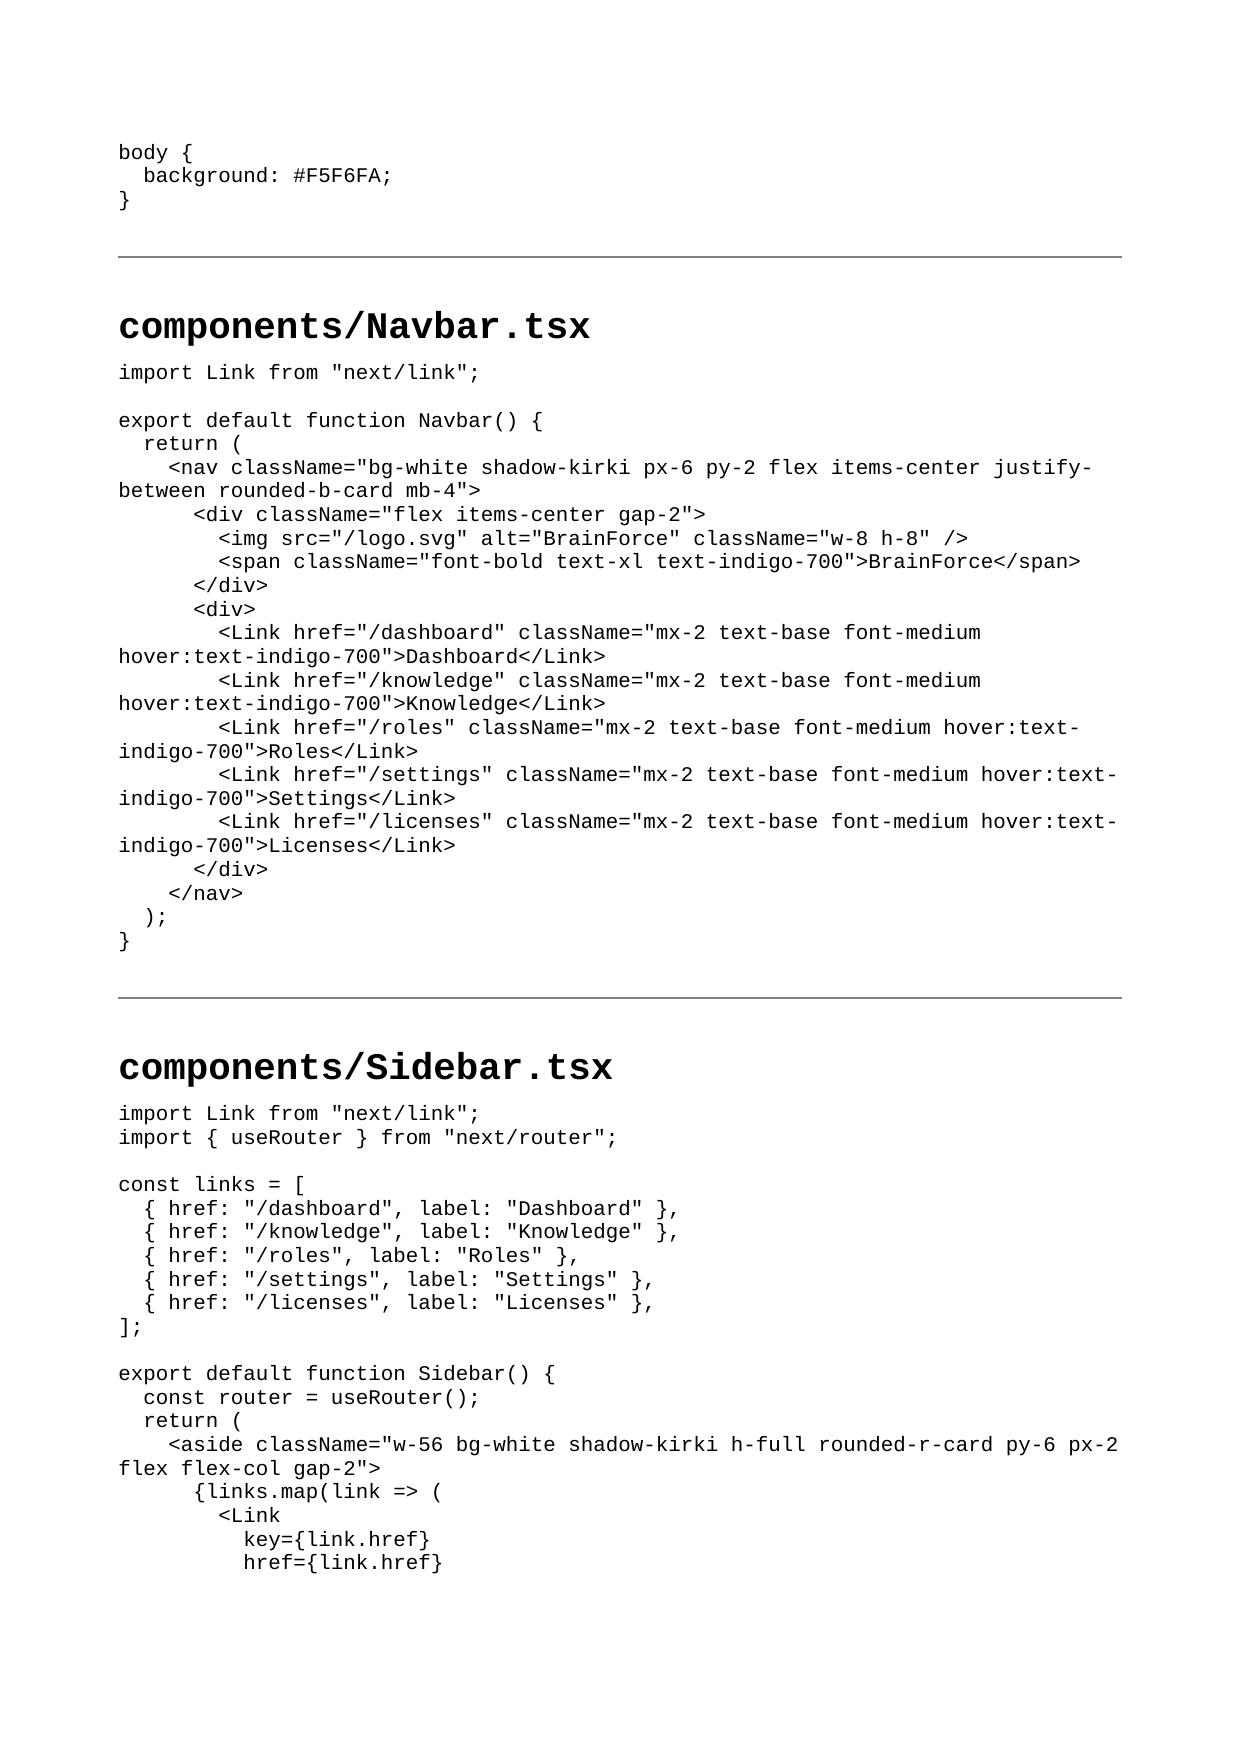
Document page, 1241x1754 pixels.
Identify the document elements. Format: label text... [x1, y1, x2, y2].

text <div> [118, 599, 1122, 622]
subtitle components/Sidebar.tsx [118, 1048, 1122, 1091]
text <span className="font-bold text-xl text-indigo-700">BrainForce</span> [118, 551, 1122, 575]
text { href: "/roles", label: "Roles" }, [118, 1245, 1122, 1268]
text import Link from "next/link"; [118, 362, 1122, 386]
text <Link href="/settings" className="mx-2 text-base font-medium hover:text-indigo-700">Settings</Link> [118, 764, 1122, 812]
text <nav className="bg-white shadow-kirki px-6 py-2 flex items-center justify-between rounded-b-card mb-4"> [118, 457, 1122, 504]
text ); [118, 906, 1122, 930]
text export default function Sidebar() { [118, 1363, 1122, 1387]
text </nav> [118, 882, 1122, 906]
text href={link.href} [118, 1552, 1122, 1576]
text { href: "/dashboard", label: "Dashboard" }, [118, 1198, 1122, 1221]
text return ( [118, 1410, 1122, 1434]
text key={link.href} [118, 1529, 1122, 1552]
text <Link href="/knowledge" className="mx-2 text-base font-medium hover:text-indigo-700">Knowledge</Link> [118, 670, 1122, 717]
text { href: "/licenses", label: "Licenses" }, [118, 1292, 1122, 1316]
text import Link from "next/link"; [118, 1103, 1122, 1127]
text const router = useRouter(); [118, 1387, 1122, 1410]
subtitle components/Navbar.tsx [118, 307, 1122, 350]
text const links = [ [118, 1174, 1122, 1198]
text </div> [118, 575, 1122, 599]
text export default function Navbar() { [118, 409, 1122, 433]
text body { [118, 142, 1122, 165]
text <Link href="/dashboard" className="mx-2 text-base font-medium hover:text-indigo-700">Dashboard</Link> [118, 622, 1122, 670]
text return ( [118, 433, 1122, 457]
text { href: "/settings", label: "Settings" }, [118, 1268, 1122, 1292]
text background: #F5F6FA; [118, 165, 1122, 189]
text } [118, 189, 1122, 213]
text <Link [118, 1505, 1122, 1529]
text {links.map(link => ( [118, 1481, 1122, 1505]
text </div> [118, 859, 1122, 882]
text <img src="/logo.svg" alt="BrainForce" className="w-8 h-8" /> [118, 528, 1122, 551]
text ]; [118, 1316, 1122, 1339]
text <div className="flex items-center gap-2"> [118, 504, 1122, 528]
text <aside className="w-56 bg-white shadow-kirki h-full rounded-r-card py-6 px-2 flex flex-col gap-2"> [118, 1434, 1122, 1481]
text } [118, 930, 1122, 953]
text { href: "/knowledge", label: "Knowledge" }, [118, 1221, 1122, 1245]
text <Link href="/licenses" className="mx-2 text-base font-medium hover:text-indigo-700">Licenses</Link> [118, 812, 1122, 859]
text import { useRouter } from "next/router"; [118, 1127, 1122, 1150]
text <Link href="/roles" className="mx-2 text-base font-medium hover:text-indigo-700">Roles</Link> [118, 717, 1122, 764]
